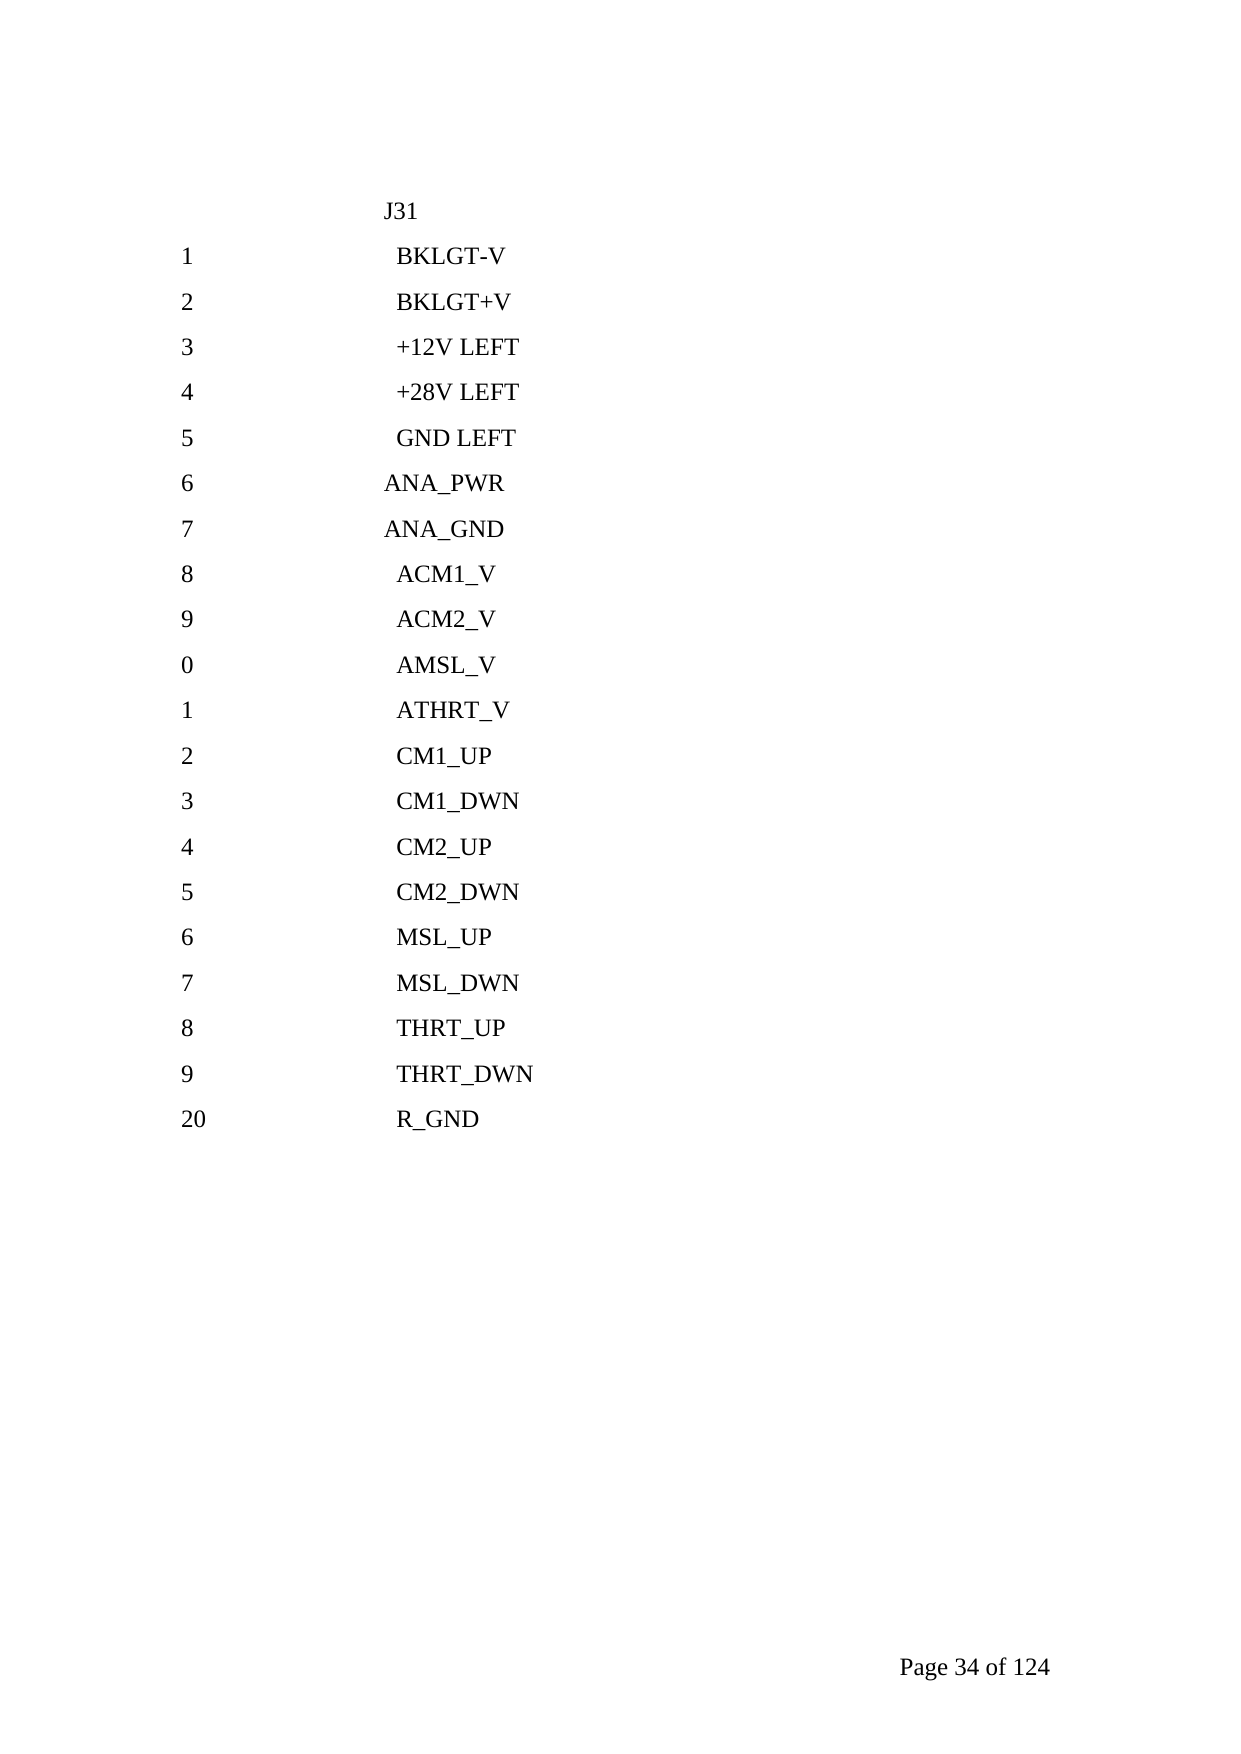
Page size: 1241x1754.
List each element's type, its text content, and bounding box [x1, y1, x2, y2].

table_cell 2 [173, 278, 375, 324]
table_cell CM1_DWN [375, 778, 1112, 823]
table_cell 7 [173, 960, 375, 1005]
table_cell AMSL_V [375, 642, 1112, 687]
table_header J31 [375, 188, 1112, 233]
table_cell 20 [173, 1096, 375, 1141]
table_cell CM2_UP [375, 823, 1112, 869]
table_cell GND LEFT [375, 415, 1112, 460]
table_cell 3 [173, 778, 375, 823]
table_cell 5 [173, 869, 375, 914]
table_cell 0 [173, 642, 375, 687]
table_cell CM2_DWN [375, 869, 1112, 914]
table_cell MSL_DWN [375, 960, 1112, 1005]
table_cell THRT_UP [375, 1005, 1112, 1050]
table_cell BKLGT+V [375, 278, 1112, 324]
table_cell 1 [173, 233, 375, 278]
table_cell 6 [173, 460, 375, 505]
table_cell THRT_DWN [375, 1050, 1112, 1096]
table_header [173, 188, 375, 233]
table_cell ATHRT_V [375, 687, 1112, 732]
table_cell 3 [173, 324, 375, 369]
table_cell 6 [173, 914, 375, 959]
table_cell 1 [173, 687, 375, 732]
table_cell R_GND [375, 1096, 1112, 1141]
table_cell BKLGT-V [375, 233, 1112, 278]
table_cell +28V LEFT [375, 369, 1112, 414]
table_cell 8 [173, 551, 375, 596]
table_cell ANA_PWR [375, 460, 1112, 505]
table_cell 5 [173, 415, 375, 460]
table_cell CM1_UP [375, 733, 1112, 778]
table_cell 7 [173, 505, 375, 551]
table_cell 2 [173, 733, 375, 778]
table_cell +12V LEFT [375, 324, 1112, 369]
table_cell 4 [173, 823, 375, 869]
table_cell 9 [173, 596, 375, 642]
table_cell ANA_GND [375, 505, 1112, 551]
table_cell 8 [173, 1005, 375, 1050]
table_cell ACM2_V [375, 596, 1112, 642]
table_cell MSL_UP [375, 914, 1112, 959]
table_cell ACM1_V [375, 551, 1112, 596]
table_cell 9 [173, 1050, 375, 1096]
table_cell 4 [173, 369, 375, 414]
